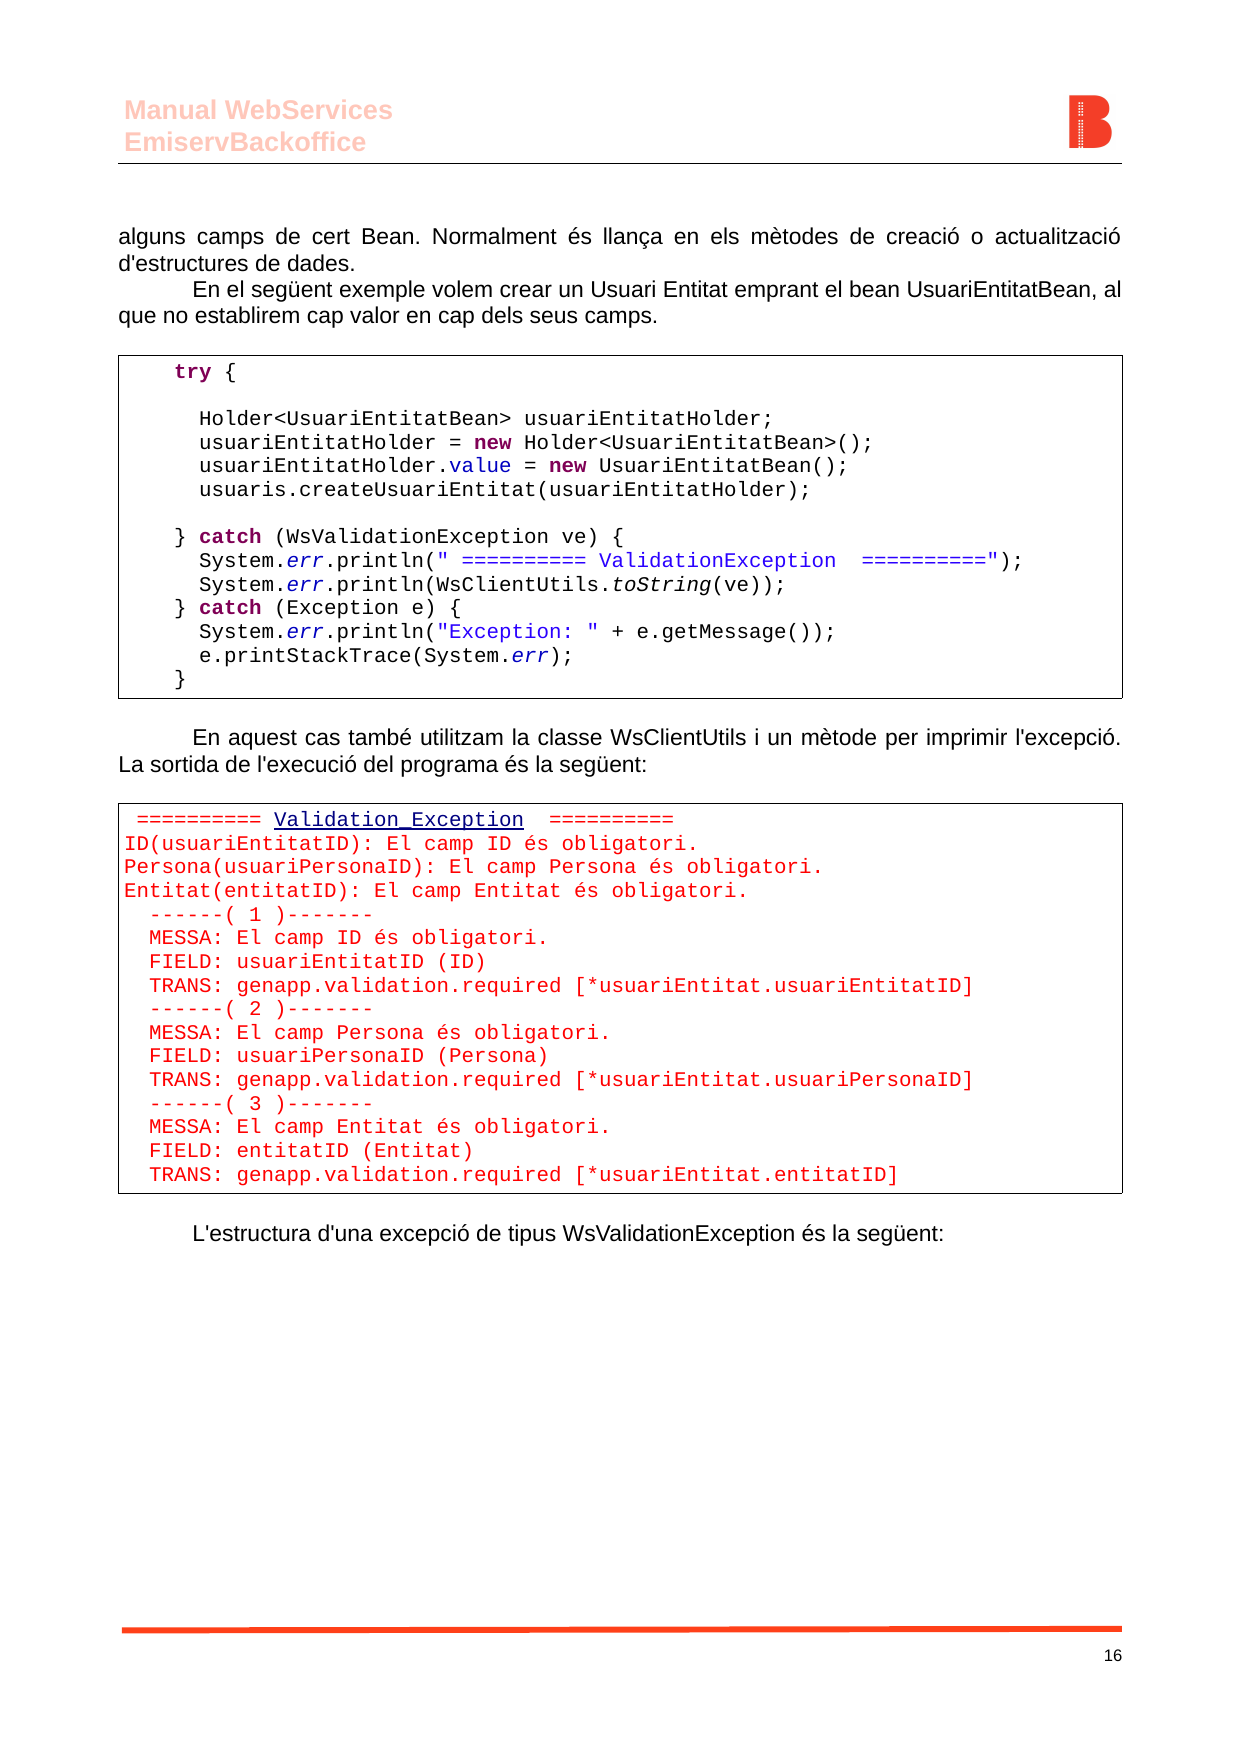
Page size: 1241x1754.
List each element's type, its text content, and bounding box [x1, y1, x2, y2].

text L'estructura d'una excepció de tipus WsValidationException és la següent: [118, 1219, 1122, 1246]
picture [1063, 94, 1117, 150]
text En el següent exemple volem crear un Usuari Entitat emprant el bean UsuariEntitatBean, al que no establirem cap valor en cap dels seus camps. [118, 276, 1122, 329]
table_header try { Holder<UsuariEntitatBean> usuariEntitatHolder; usuariEntitatHolder = new Holder<UsuariEntitatBean>(); usuariEntitatHolder.value = new UsuariEntitatBean(); usuaris.createUsuariEntitat(usuariEntitatHolder); } catch (WsValidationException ve) { System.err.println(" ========== ValidationException =========="); System.err.println(WsClientUtils.toString(ve)); } catch (Exception e) { System.err.println("Exception: " + e.getMessage()); e.printStackTrace(System.err); } [119, 356, 1122, 698]
text alguns camps de cert Bean. Normalment és llança en els mètodes de creació o actualització d'estructures de dades. [118, 223, 1122, 276]
text En aquest cas també utilitzam la classe WsClientUtils i un mètode per imprimir l'excepció. La sortida de l'execució del programa és la següent: [118, 724, 1122, 777]
table_header ========== Validation_Exception ========== ID(usuariEntitatID): El camp ID és obligatori. Persona(usuariPersonaID): El camp Persona és obligatori. Entitat(entitatID): El camp Entitat és obligatori. ------( 1 )------- MESSA: El camp ID és obligatori. FIELD: usuariEntitatID (ID) TRANS: genapp.validation.required [*usuariEntitat.usuariEntitatID] ------( 2 )------- MESSA: El camp Persona és obligatori. FIELD: usuariPersonaID (Persona) TRANS: genapp.validation.required [*usuariEntitat.usuariPersonaID] ------( 3 )------- MESSA: El camp Entitat és obligatori. FIELD: entitatID (Entitat) TRANS: genapp.validation.required [*usuariEntitat.entitatID] [119, 804, 1122, 1193]
